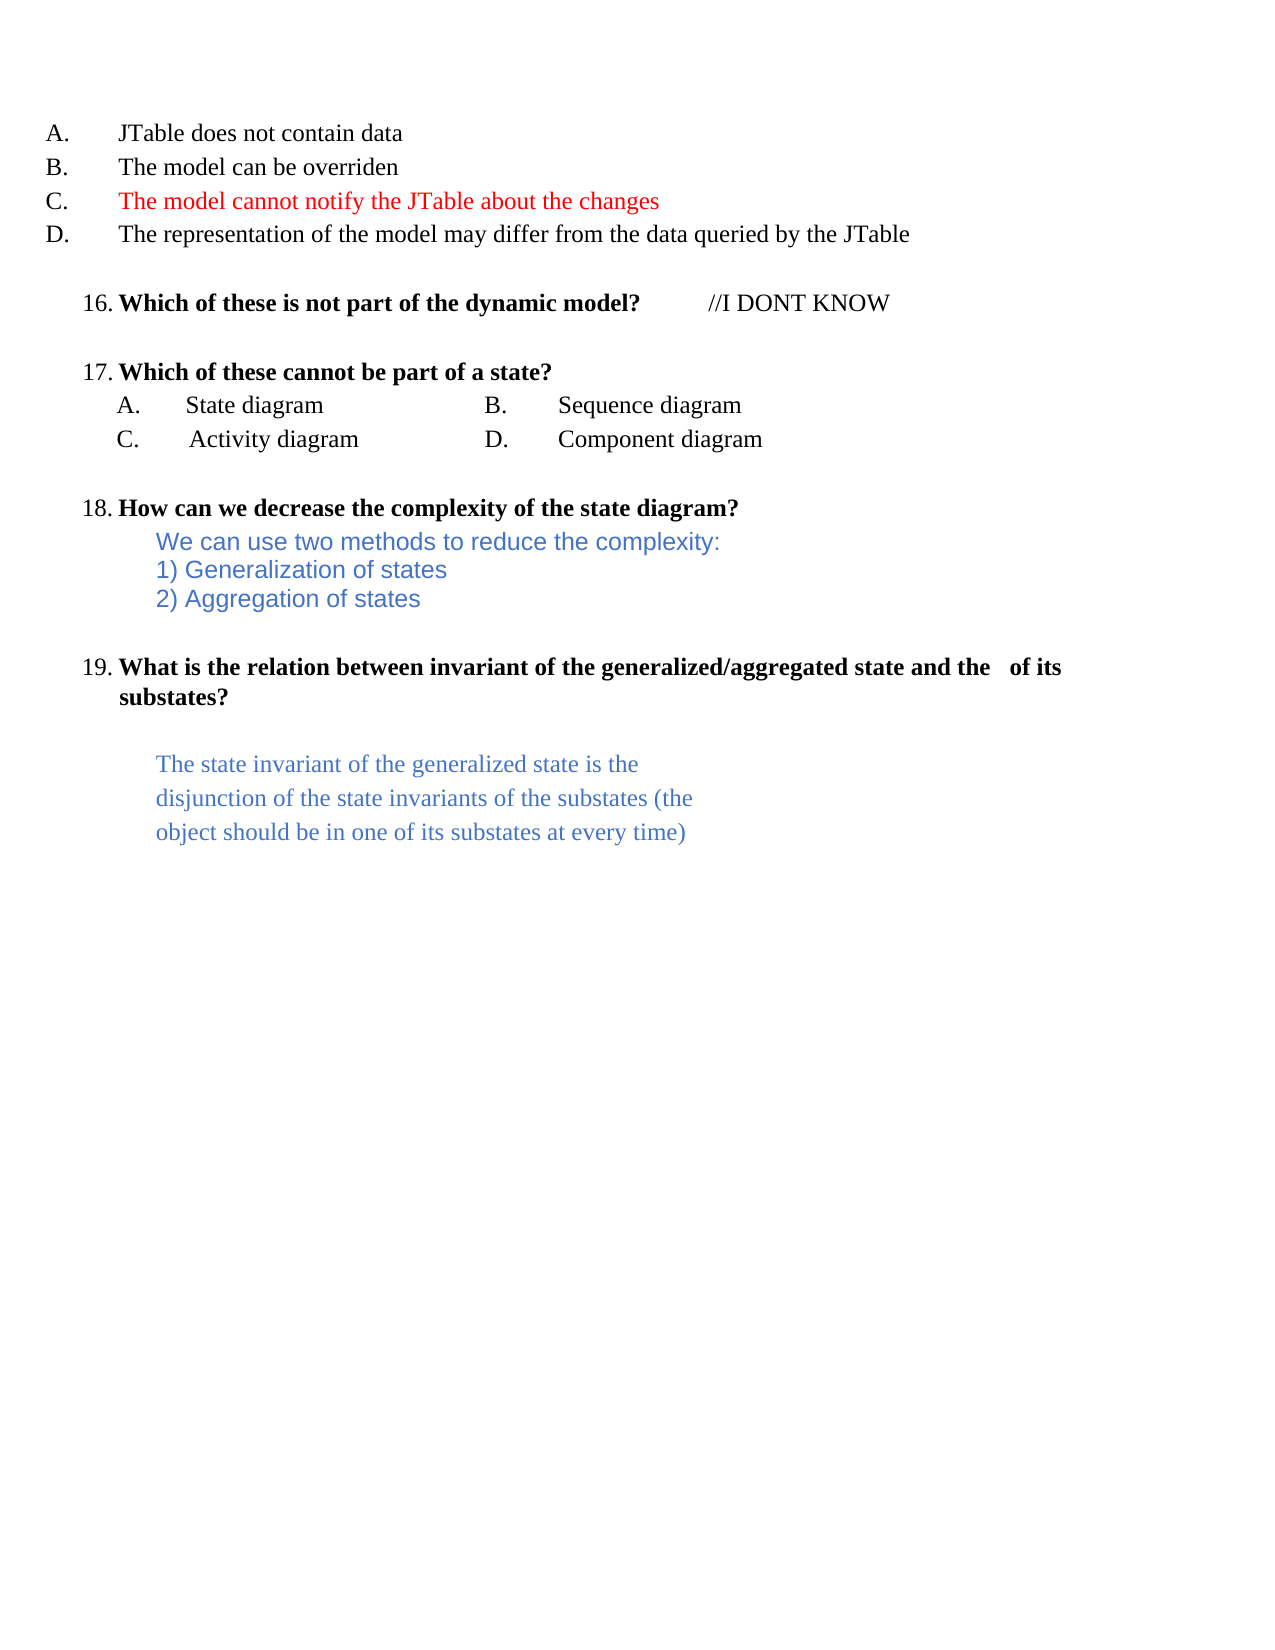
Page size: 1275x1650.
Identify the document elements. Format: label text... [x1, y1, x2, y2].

text disjunction of the state invariants of the substates (the [156, 783, 1153, 812]
text A. State diagram B. Sequence diagram [116, 391, 1153, 419]
list The representation of the model may differ from the data queried by the JTable [45, 219, 1153, 248]
text C. Activity diagram D. Component diagram [116, 424, 1153, 453]
list How can we decrease the complexity of the state diagram? [82, 493, 1153, 522]
list What is the relation between invariant of the generalized/aggregated state and the of its substates? [82, 652, 1153, 710]
list Which of these cannot be part of a state? [82, 357, 1153, 386]
list The model can be overriden [45, 152, 1153, 181]
list We can use two methods to reduce the complexity: [156, 527, 1153, 555]
text object should be in one of its substates at every time) [156, 817, 1153, 845]
list JTable does not contain data [45, 118, 1153, 147]
list The model cannot notify the JTable about the changes [45, 186, 1153, 214]
list 1) Generalization of states [156, 555, 1153, 584]
text The state invariant of the generalized state is the [156, 749, 1153, 778]
list 2) Aggregation of states [156, 584, 1153, 613]
list Which of these is not part of the dynamic model? //I DONT KNOW [82, 288, 1153, 317]
